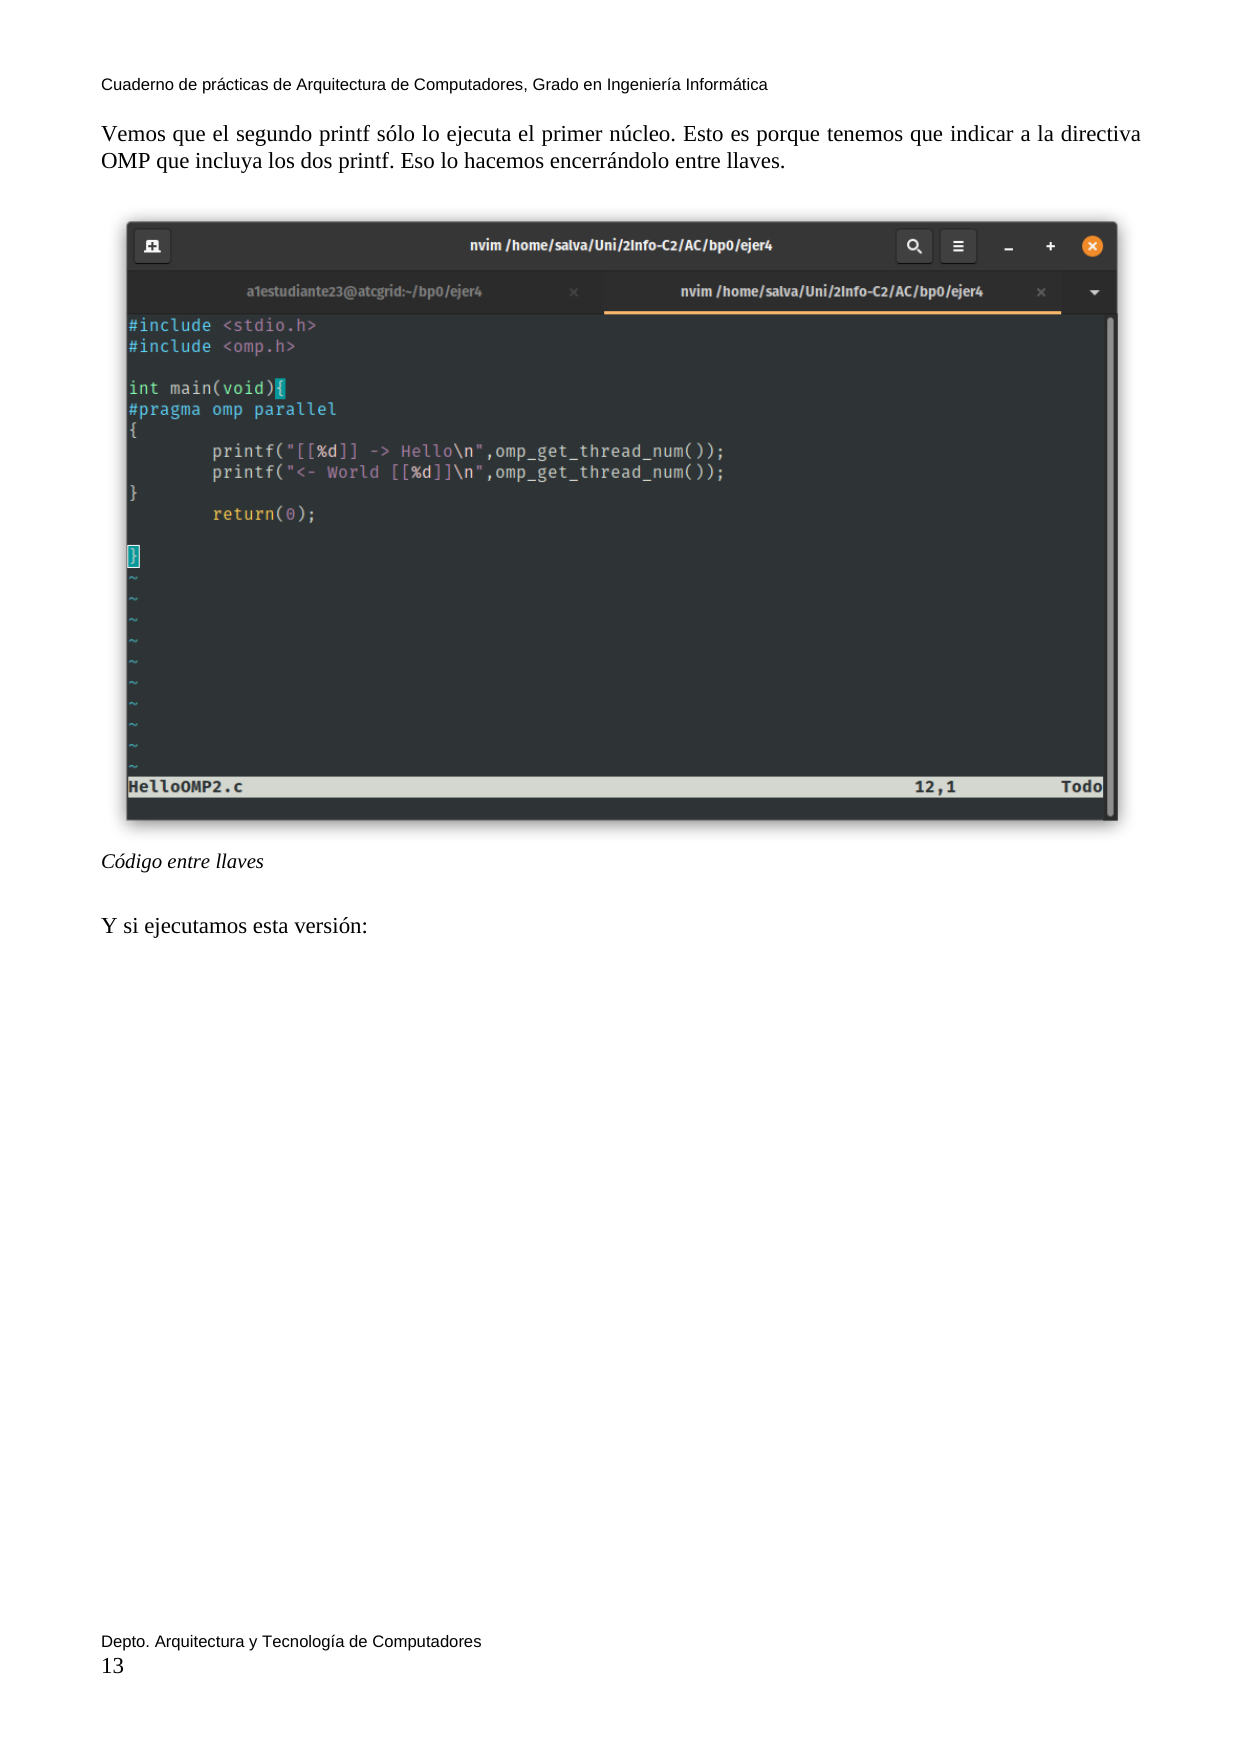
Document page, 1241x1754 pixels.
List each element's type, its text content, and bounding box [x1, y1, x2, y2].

text Código entre llaves [101, 850, 1143, 873]
text Y si ejecutamos esta versión: [101, 912, 1143, 938]
picture [100, 198, 1144, 850]
text Vemos que el segundo printf sólo lo ejecuta el primer núcleo. Esto es porque tenemos que indicar a la directiva OMP que incluya los dos printf. Eso lo hacemos encerrándolo entre llaves. [101, 121, 1143, 173]
